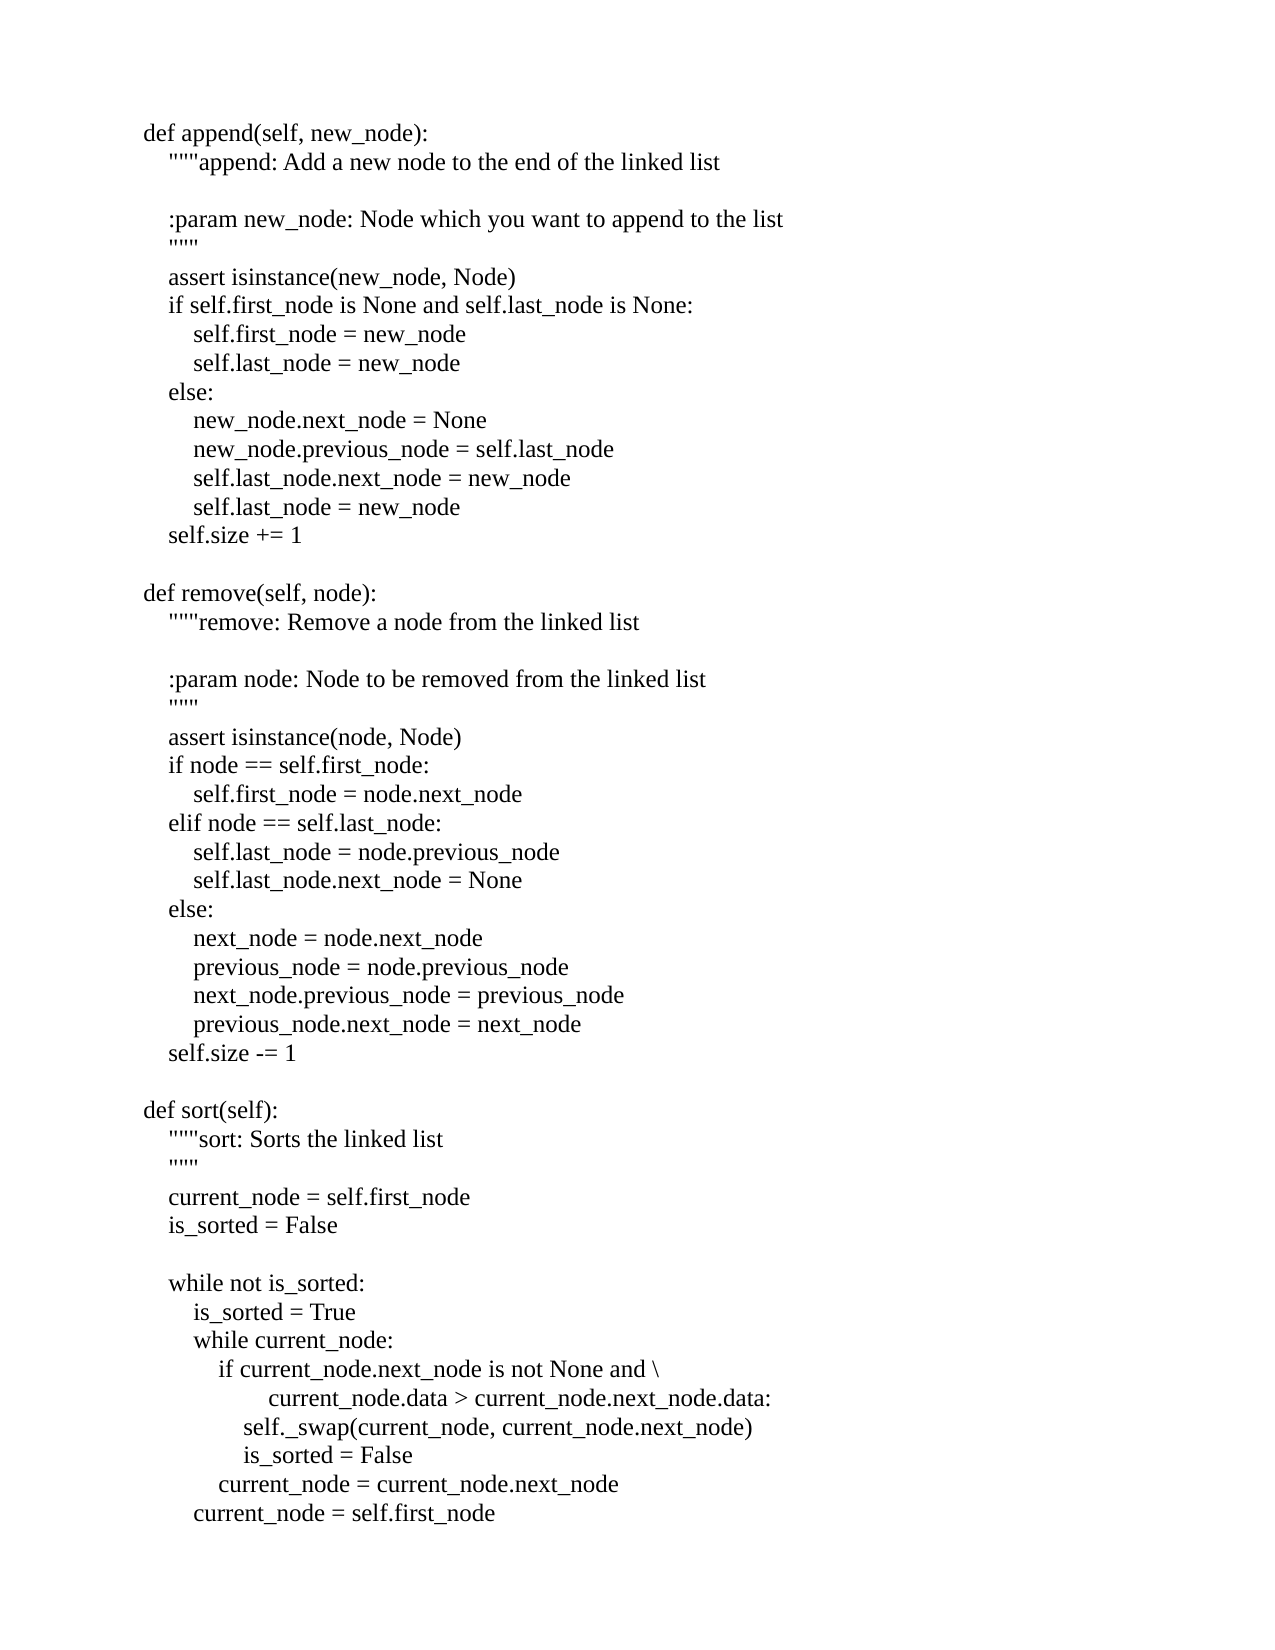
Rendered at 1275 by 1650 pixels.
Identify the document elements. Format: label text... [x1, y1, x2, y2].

text is_sorted = True [118, 1297, 1157, 1326]
text next_node.previous_node = previous_node [118, 981, 1157, 1009]
text previous_node = node.previous_node [118, 952, 1157, 981]
text assert isinstance(node, Node) [118, 722, 1157, 751]
text is_sorted = False [118, 1211, 1157, 1239]
text self.last_node = node.previous_node [118, 837, 1157, 866]
text """remove: Remove a node from the linked list [118, 607, 1157, 636]
text """append: Add a new node to the end of the linked list [118, 147, 1157, 176]
text self.last_node = new_node [118, 492, 1157, 521]
text while not is_sorted: [118, 1268, 1157, 1297]
text previous_node.next_node = next_node [118, 1009, 1157, 1038]
text next_node = node.next_node [118, 923, 1157, 952]
text """ [118, 1153, 1157, 1182]
text else: [118, 894, 1157, 923]
text assert isinstance(new_node, Node) [118, 262, 1157, 291]
text self.last_node.next_node = None [118, 866, 1157, 894]
text current_node = self.first_node [118, 1182, 1157, 1211]
text self.size -= 1 [118, 1038, 1157, 1067]
text """ [118, 693, 1157, 722]
text self.first_node = node.next_node [118, 779, 1157, 808]
text self._swap(current_node, current_node.next_node) [118, 1412, 1157, 1441]
text def append(self, new_node): [118, 118, 1157, 147]
text if node == self.first_node: [118, 751, 1157, 779]
text is_sorted = False [118, 1441, 1157, 1469]
text current_node = self.first_node [118, 1498, 1157, 1527]
text new_node.previous_node = self.last_node [118, 434, 1157, 463]
text """sort: Sorts the linked list [118, 1124, 1157, 1153]
text def sort(self): [118, 1096, 1157, 1124]
text if self.first_node is None and self.last_node is None: [118, 291, 1157, 319]
text self.size += 1 [118, 521, 1157, 549]
text :param node: Node to be removed from the linked list [118, 664, 1157, 693]
text def remove(self, node): [118, 578, 1157, 607]
text current_node = current_node.next_node [118, 1469, 1157, 1498]
text self.last_node.next_node = new_node [118, 463, 1157, 492]
text :param new_node: Node which you want to append to the list [118, 204, 1157, 233]
text new_node.next_node = None [118, 406, 1157, 434]
text while current_node: [118, 1326, 1157, 1354]
text elif node == self.last_node: [118, 808, 1157, 837]
text else: [118, 377, 1157, 406]
text self.last_node = new_node [118, 348, 1157, 377]
text """ [118, 233, 1157, 262]
text current_node.data > current_node.next_node.data: [118, 1383, 1157, 1412]
text if current_node.next_node is not None and \ [118, 1354, 1157, 1383]
text self.first_node = new_node [118, 319, 1157, 348]
